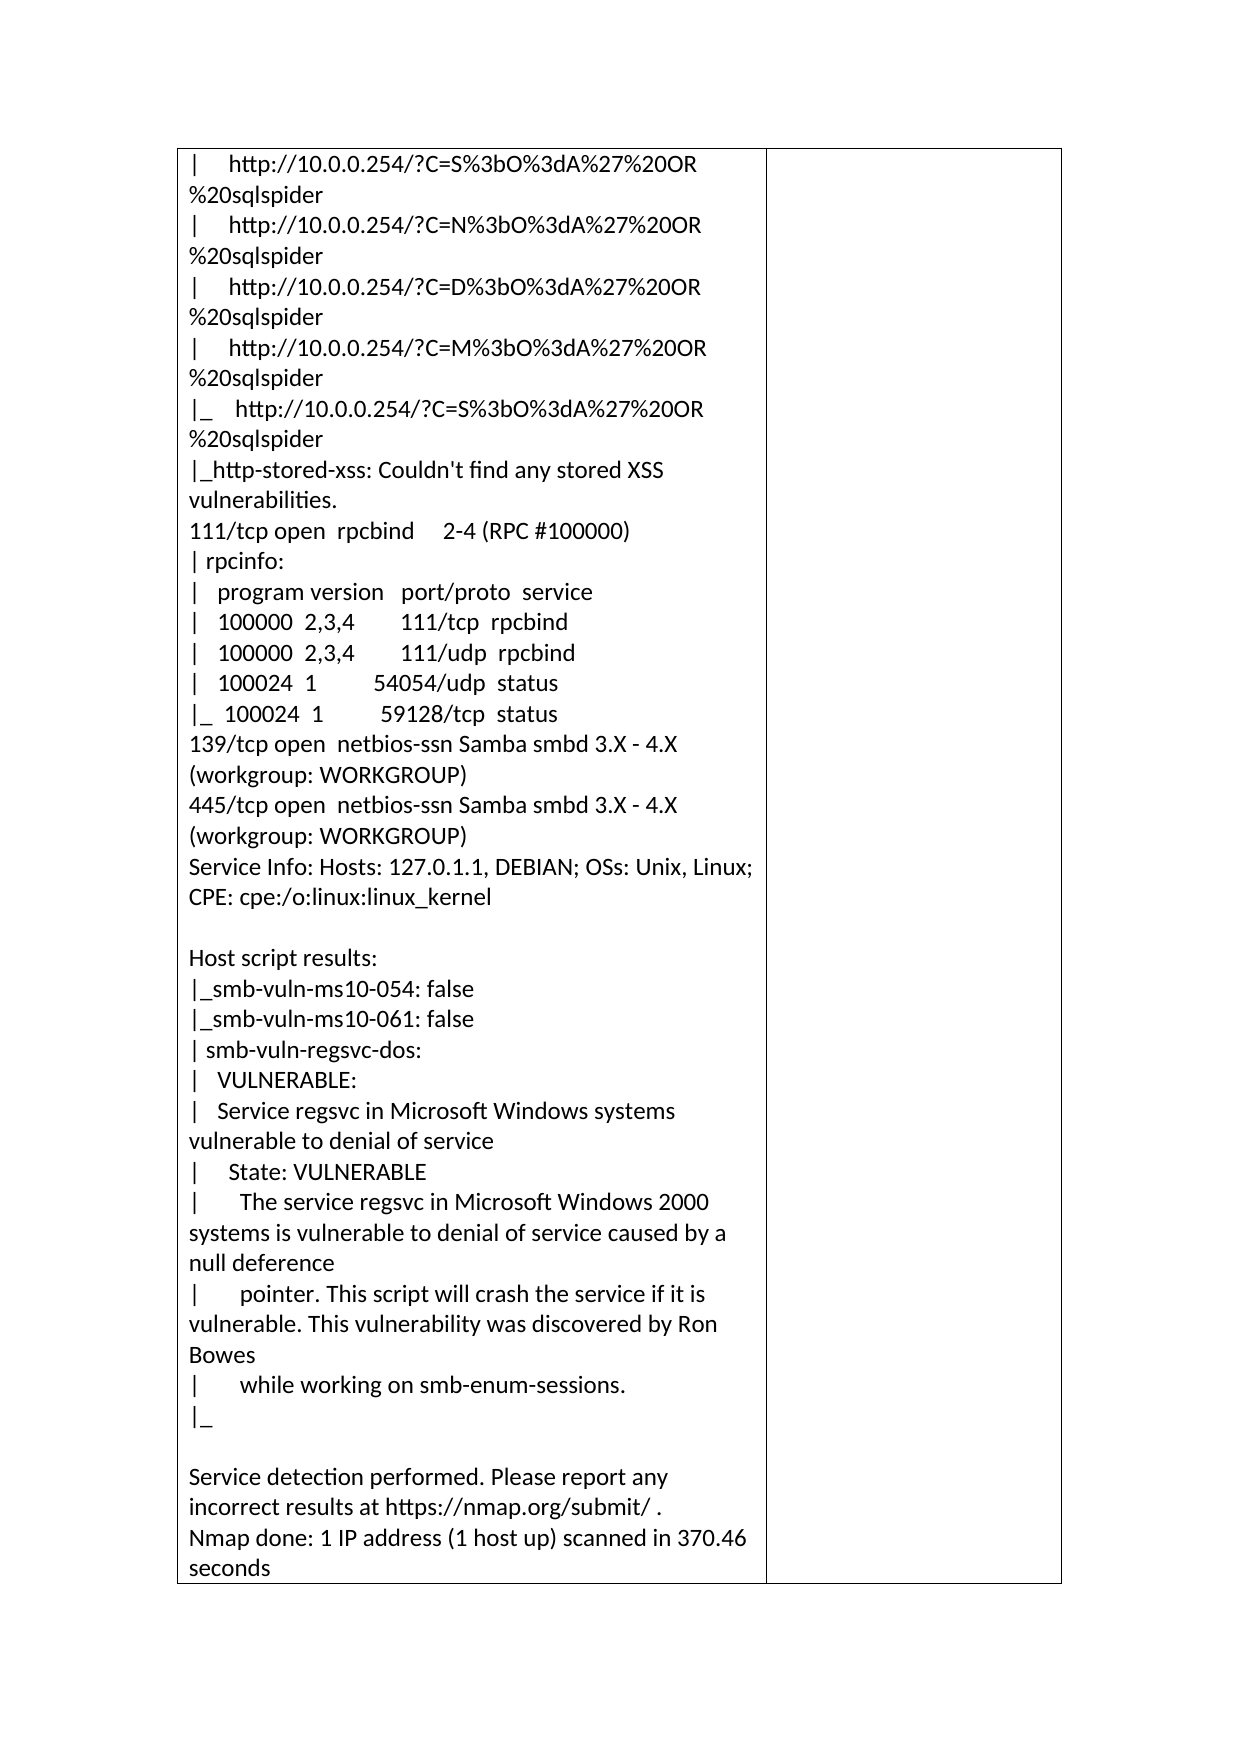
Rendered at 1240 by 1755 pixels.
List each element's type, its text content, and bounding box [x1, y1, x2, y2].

table_cell [767, 149, 1061, 1583]
table_cell | http://10.0.0.254/?C=S%3bO%3dA%27%20OR%20sqlspider | http://10.0.0.254/?C=N%3bO%3dA%27%20OR%20sqlspider | http://10.0.0.254/?C=D%3bO%3dA%27%20OR%20sqlspider | http://10.0.0.254/?C=M%3bO%3dA%27%20OR%20sqlspider |_ http://10.0.0.254/?C=S%3bO%3dA%27%20OR%20sqlspider |_http-stored-xss: Couldn't find any stored XSS vulnerabilities. 111/tcp open rpcbind 2-4 (RPC #100000) | rpcinfo: | program version port/proto service | 100000 2,3,4 111/tcp rpcbind | 100000 2,3,4 111/udp rpcbind | 100024 1 54054/udp status |_ 100024 1 59128/tcp status 139/tcp open netbios-ssn Samba smbd 3.X - 4.X (workgroup: WORKGROUP) 445/tcp open netbios-ssn Samba smbd 3.X - 4.X (workgroup: WORKGROUP) Service Info: Hosts: 127.0.1.1, DEBIAN; OSs: Unix, Linux; CPE: cpe:/o:linux:linux_kernel Host script results: |_smb-vuln-ms10-054: false |_smb-vuln-ms10-061: false | smb-vuln-regsvc-dos: | VULNERABLE: | Service regsvc in Microsoft Windows systems vulnerable to denial of service | State: VULNERABLE | The service regsvc in Microsoft Windows 2000 systems is vulnerable to denial of service caused by a null deference | pointer. This script will crash the service if it is vulnerable. This vulnerability was discovered by Ron Bowes | while working on smb-enum-sessions. |_ Service detection performed. Please report any incorrect results at https://nmap.org/submit/ . Nmap done: 1 IP address (1 host up) scanned in 370.46 seconds [178, 149, 766, 1583]
